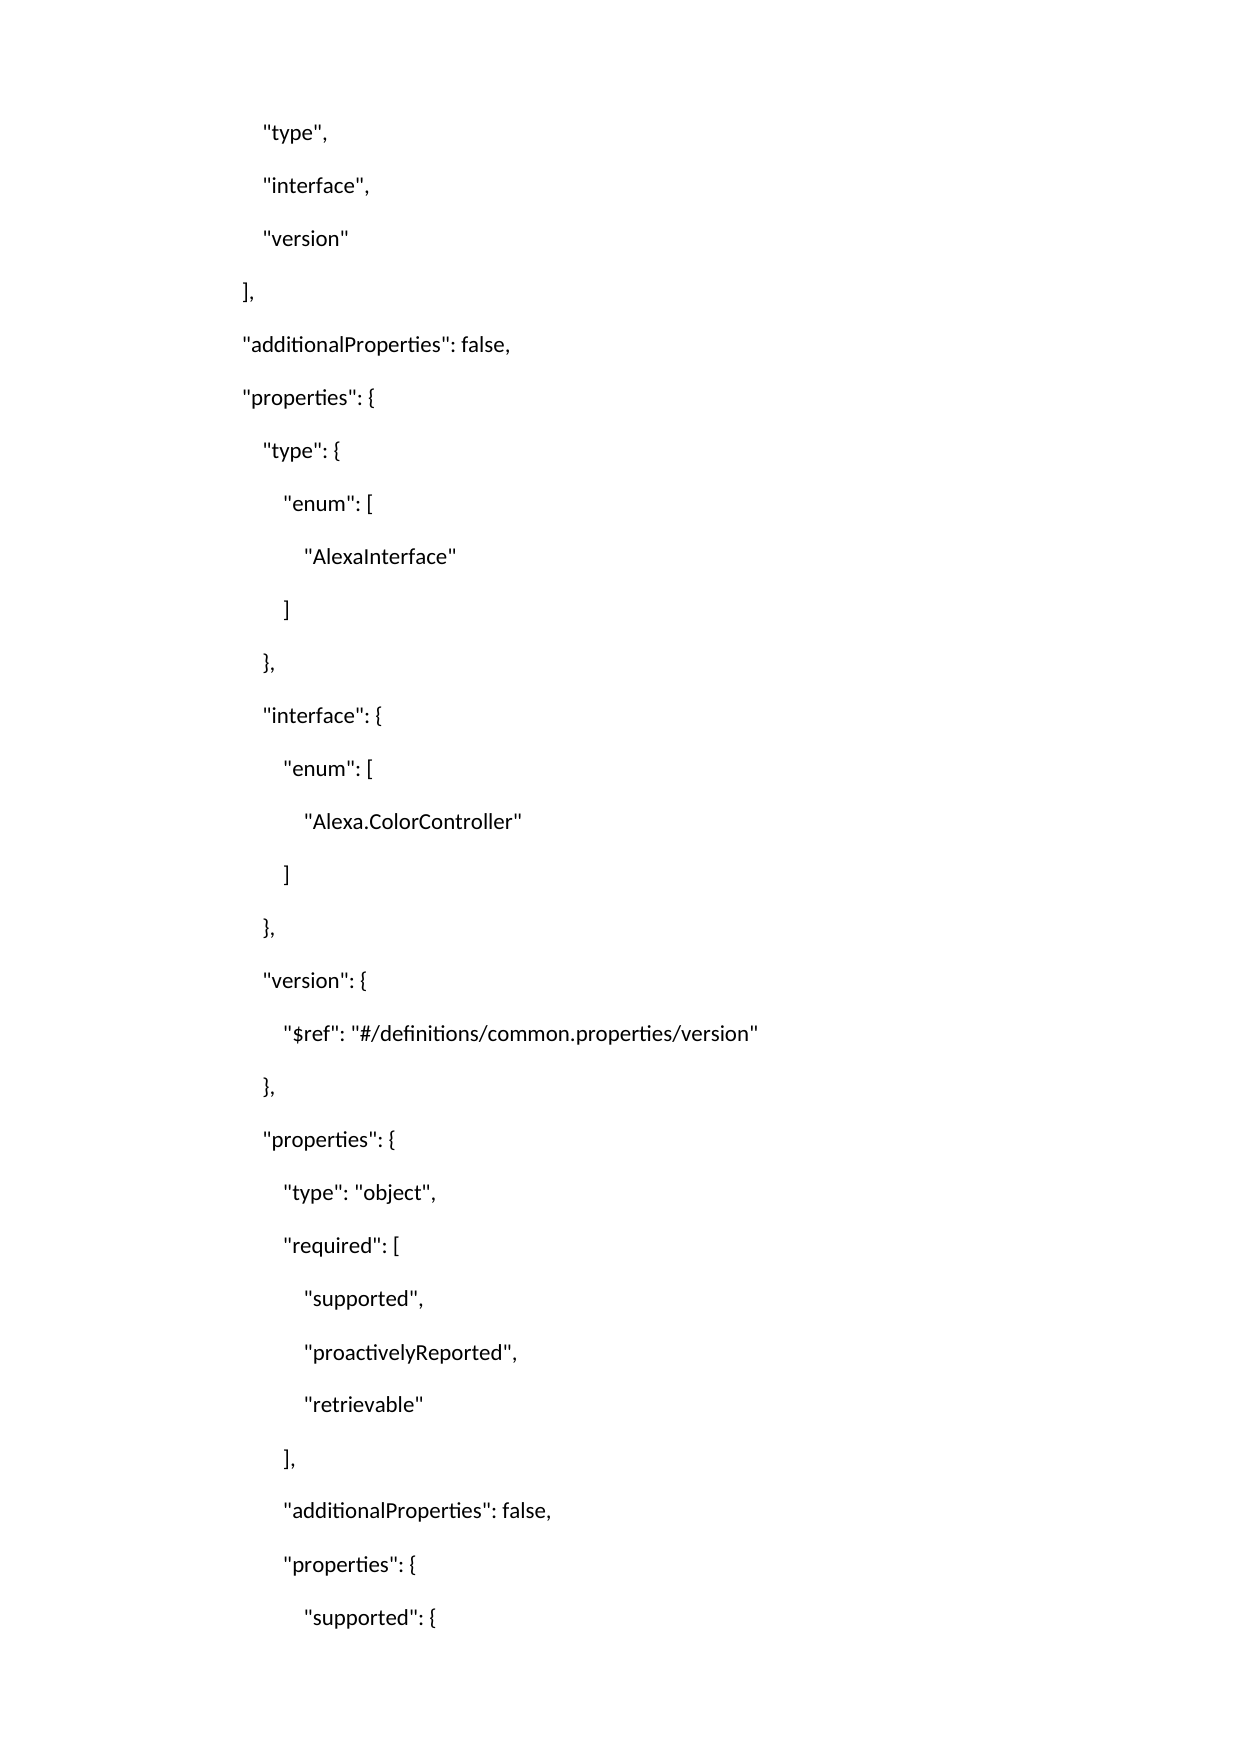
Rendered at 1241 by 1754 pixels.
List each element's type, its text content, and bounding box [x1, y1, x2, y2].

text }, [118, 648, 1122, 676]
text ] [118, 860, 1122, 888]
text "required": [ [118, 1232, 1122, 1259]
text "interface": { [118, 701, 1122, 729]
text "retrievable" [118, 1391, 1122, 1419]
text "$ref": "#/definitions/common.properties/version" [118, 1019, 1122, 1047]
text "type": { [118, 436, 1122, 464]
text "type": "object", [118, 1178, 1122, 1207]
text "additionalProperties": false, [118, 330, 1122, 358]
text "type", [118, 118, 1122, 146]
text "enum": [ [118, 489, 1122, 517]
text "AlexaInterface" [118, 542, 1122, 570]
text ], [118, 1444, 1122, 1472]
text "supported", [118, 1284, 1122, 1313]
text }, [118, 1072, 1122, 1101]
text "supported": { [118, 1603, 1122, 1631]
text "additionalProperties": false, [118, 1497, 1122, 1525]
text "properties": { [118, 1126, 1122, 1153]
text "proactivelyReported", [118, 1338, 1122, 1366]
text "properties": { [118, 383, 1122, 411]
text ] [118, 595, 1122, 623]
text "version" [118, 224, 1122, 252]
text "Alexa.ColorController" [118, 807, 1122, 835]
text "interface", [118, 171, 1122, 199]
text ], [118, 277, 1122, 305]
text "version": { [118, 966, 1122, 994]
text "properties": { [118, 1550, 1122, 1578]
text "enum": [ [118, 754, 1122, 782]
text }, [118, 913, 1122, 941]
